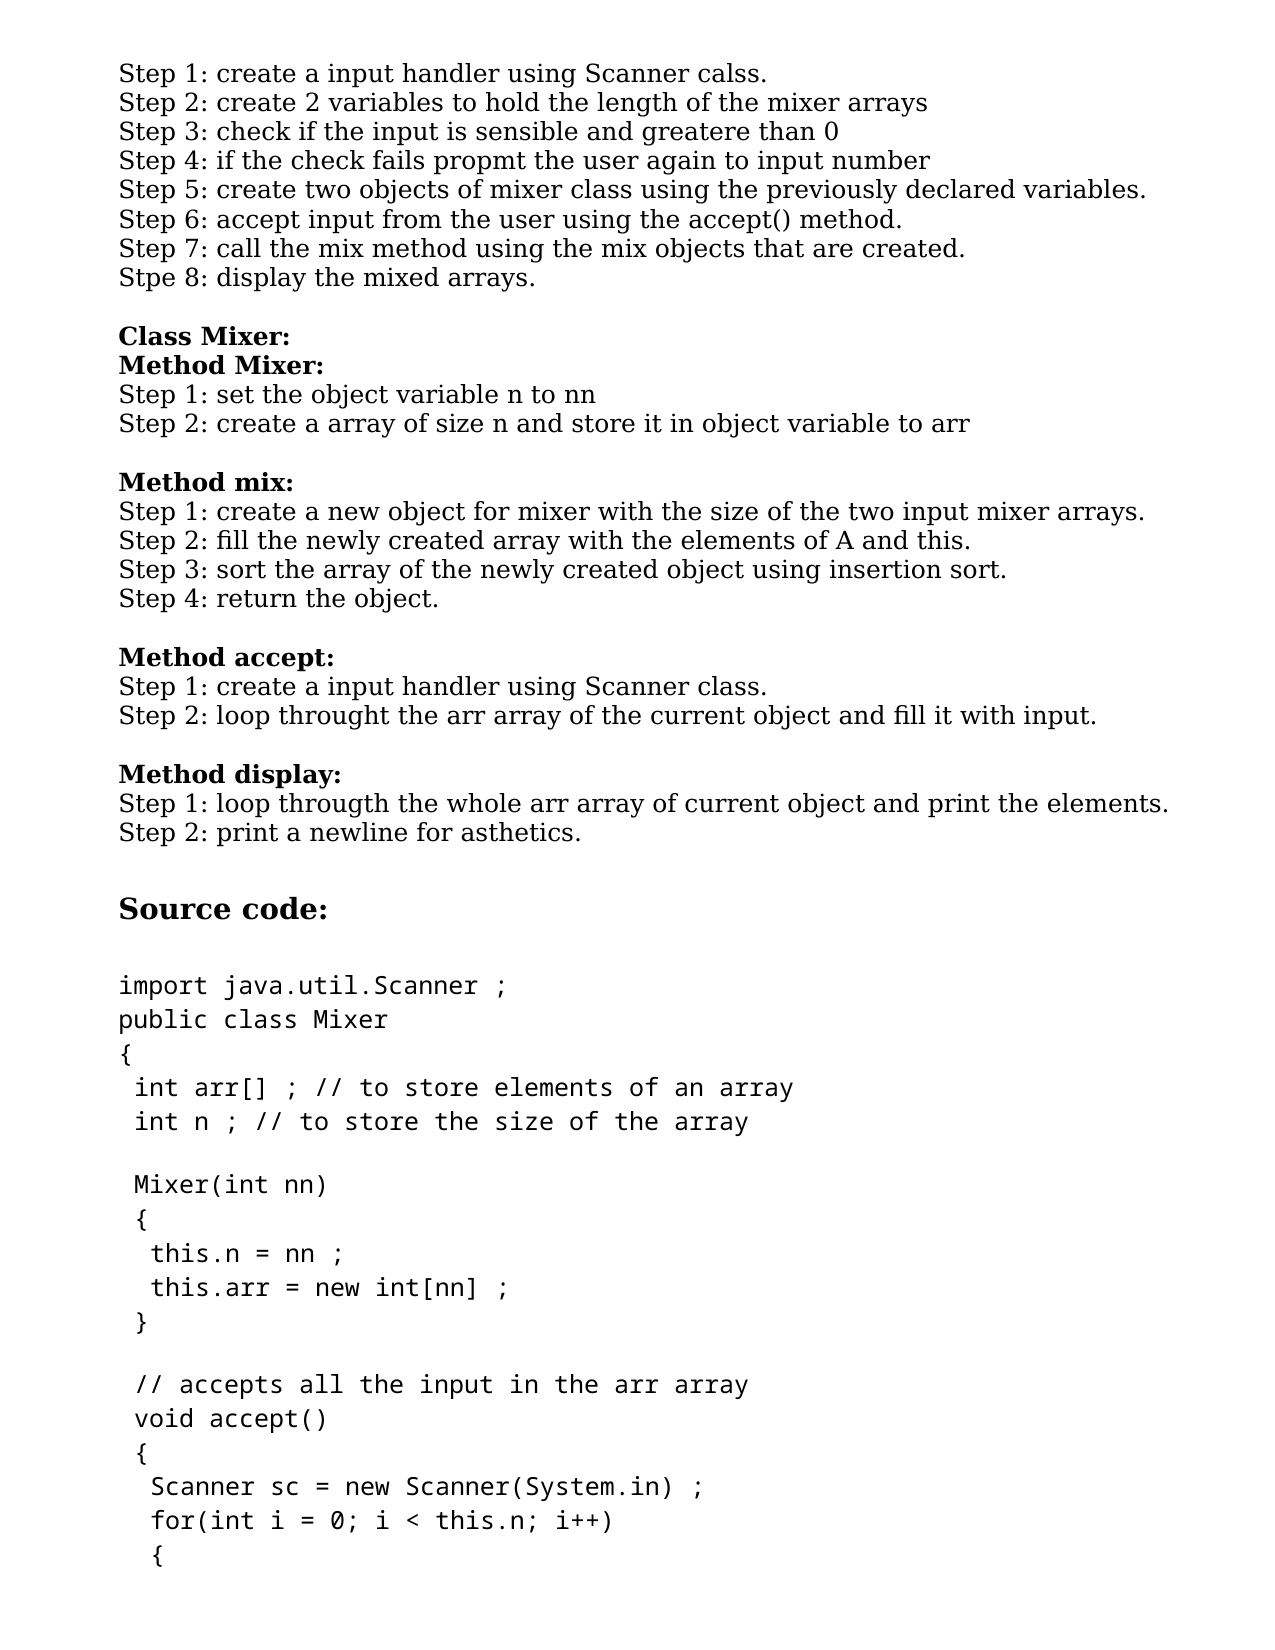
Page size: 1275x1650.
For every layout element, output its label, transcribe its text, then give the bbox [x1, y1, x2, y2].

subtitle Source code: [118, 892, 1216, 926]
text Step 1: create a input handler using Scanner calss. Step 2: create 2 variables to hold the length of the mixer arrays Step 3: check if the input is sensible and greatere than 0 Step 4: if the check fails propmt the user again to input number Step 5: create two objects of mixer class using the previously declared variables. Step 6: accept input from the user using the accept() method. Step 7: call the mix method using the mix objects that are created. Stpe 8: display the mixed arrays. Class Mixer: Method Mixer: Step 1: set the object variable n to nn Step 2: create a array of size n and store it in object variable to arr Method mix: Step 1: create a new object for mixer with the size of the two input mixer arrays. Step 2: fill the newly created array with the elements of A and this. Step 3: sort the array of the newly created object using insertion sort. Step 4: return the object. Method accept: Step 1: create a input handler using Scanner class. Step 2: loop throught the arr array of the current object and fill it with input. Method display: Step 1: loop througth the whole arr array of current object and print the elements. Step 2: print a newline for asthetics. [118, 59, 1216, 848]
text import java.util.Scanner ; public class Mixer { int arr[] ; // to store elements of an array int n ; // to store the size of the array Mixer(int nn) { this.n = nn ; this.arr = new int[nn] ; } // accepts all the input in the arr array void accept() { Scanner sc = new Scanner(System.in) ; for(int i = 0; i < this.n; i++) { [118, 938, 1216, 1571]
